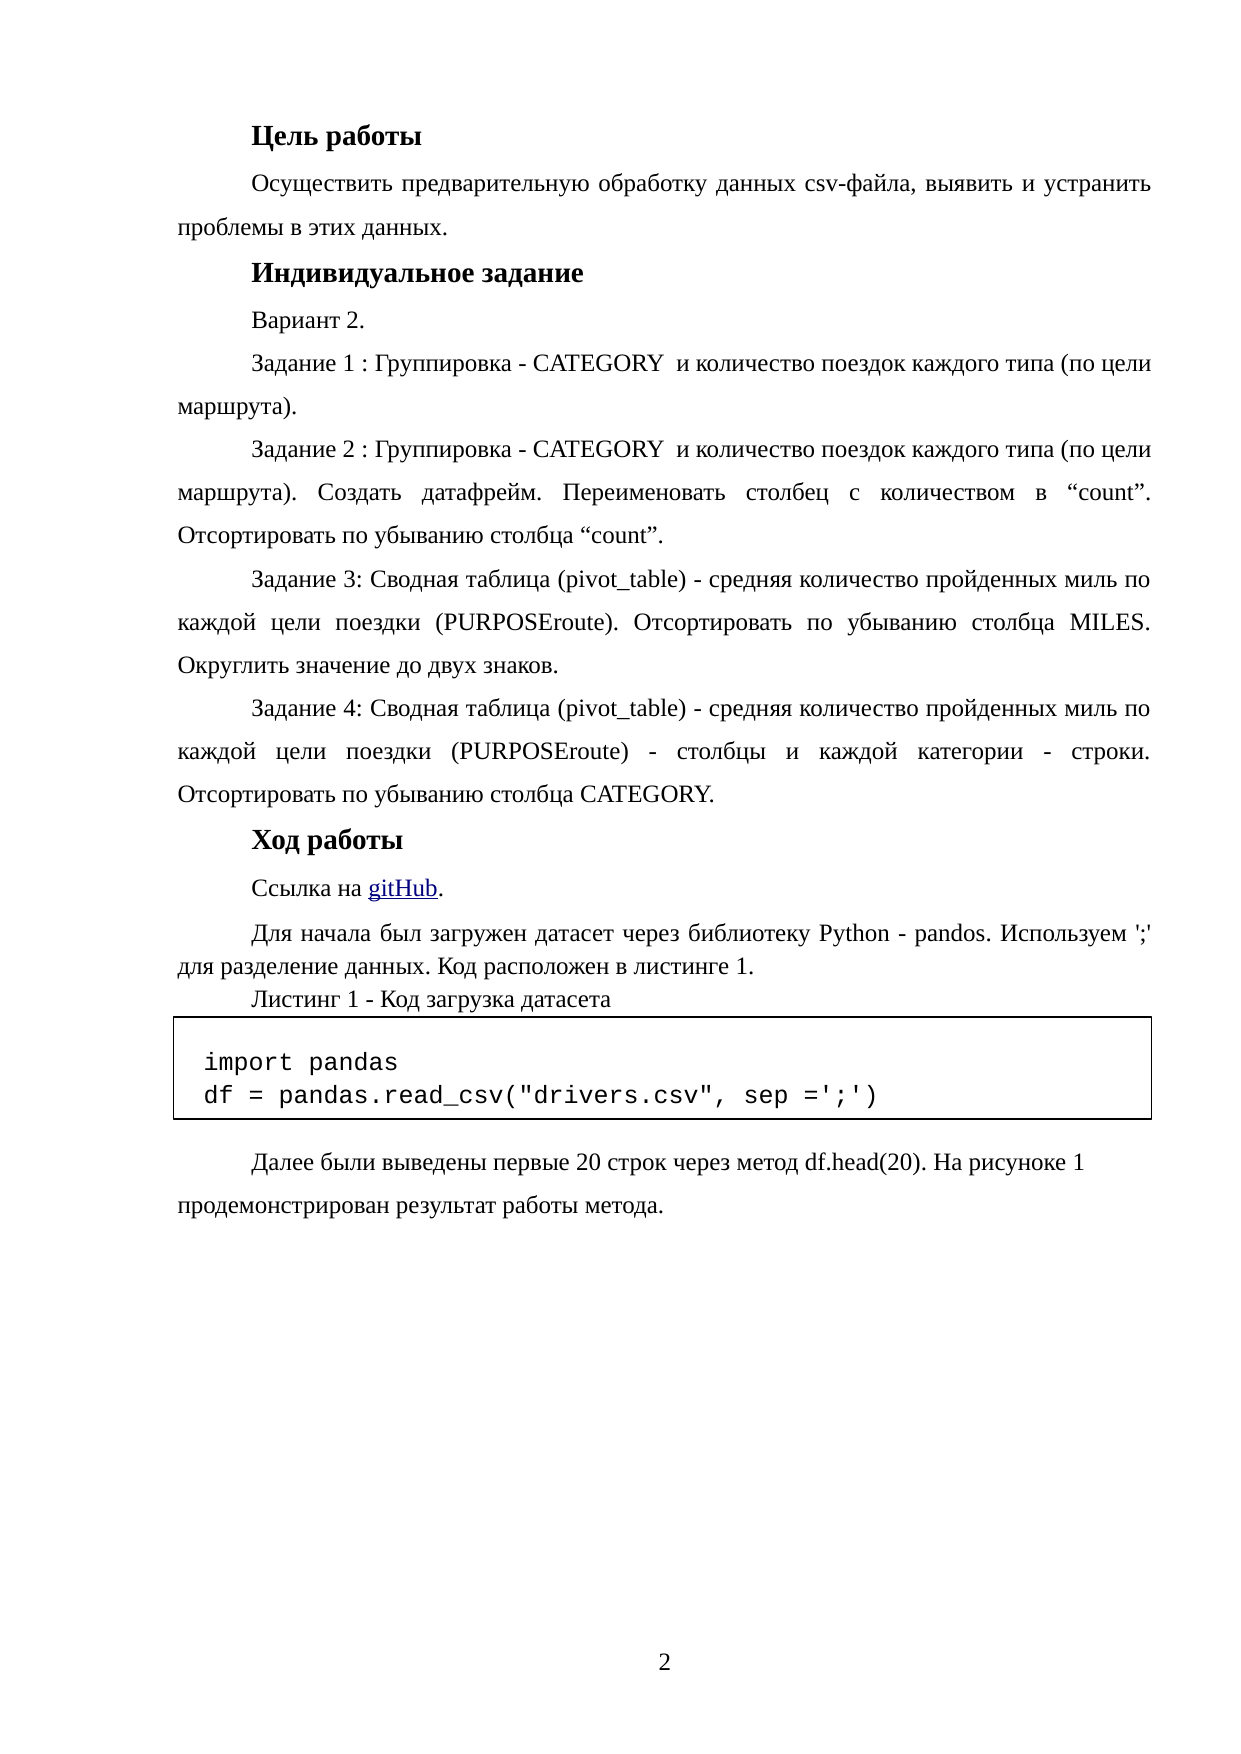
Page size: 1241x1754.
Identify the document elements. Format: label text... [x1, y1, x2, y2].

text Цель работы [177, 118, 1152, 152]
text Ссылка на gitHub. [177, 873, 1152, 902]
text Задание 2 : Группировка - CATEGORY и количество поездок каждого типа (по цели маршрута). Создать датафрейм. Переименовать столбец с количеством в “сount”. Отсортировать по убыванию столбца “count”. [177, 434, 1152, 549]
text Задание 4: Сводная таблица (pivot_table) - средняя количество пройденных миль по каждой цели поездки (PURPOSEroute) - столбцы и каждой категории - строки. Отсортировать по убыванию столбца CATEGORY. [177, 693, 1152, 808]
text Вариант 2. [177, 305, 1152, 334]
text Листинг 1 - Код загрузка датасета [177, 984, 1152, 1013]
text Задание 3: Сводная таблица (pivot_table) - средняя количество пройденных миль по каждой цели поездки (PURPOSEroute). Отсортировать по убыванию столбца MILES. Округлить значение до двух знаков. [177, 564, 1152, 679]
text Ход работы [177, 822, 1152, 856]
text Задание 1 : Группировка - CATEGORY и количество поездок каждого типа (по цели маршрута). [177, 348, 1152, 420]
text Далее были выведены первые 20 строк через метод df.head(20). На рисуноке 1 продемонстрирован результат работы метода. [177, 1147, 1152, 1219]
text Индивидуальное задание [177, 255, 1152, 288]
text Осуществить предварительную обработку данных csv-файла, выявить и устранить проблемы в этих данных. [177, 168, 1152, 240]
text Для начала был загружен датасет через библиотеку Python - pandos. Используем ';' для разделение данных. Код расположен в листинге 1. [177, 918, 1152, 980]
